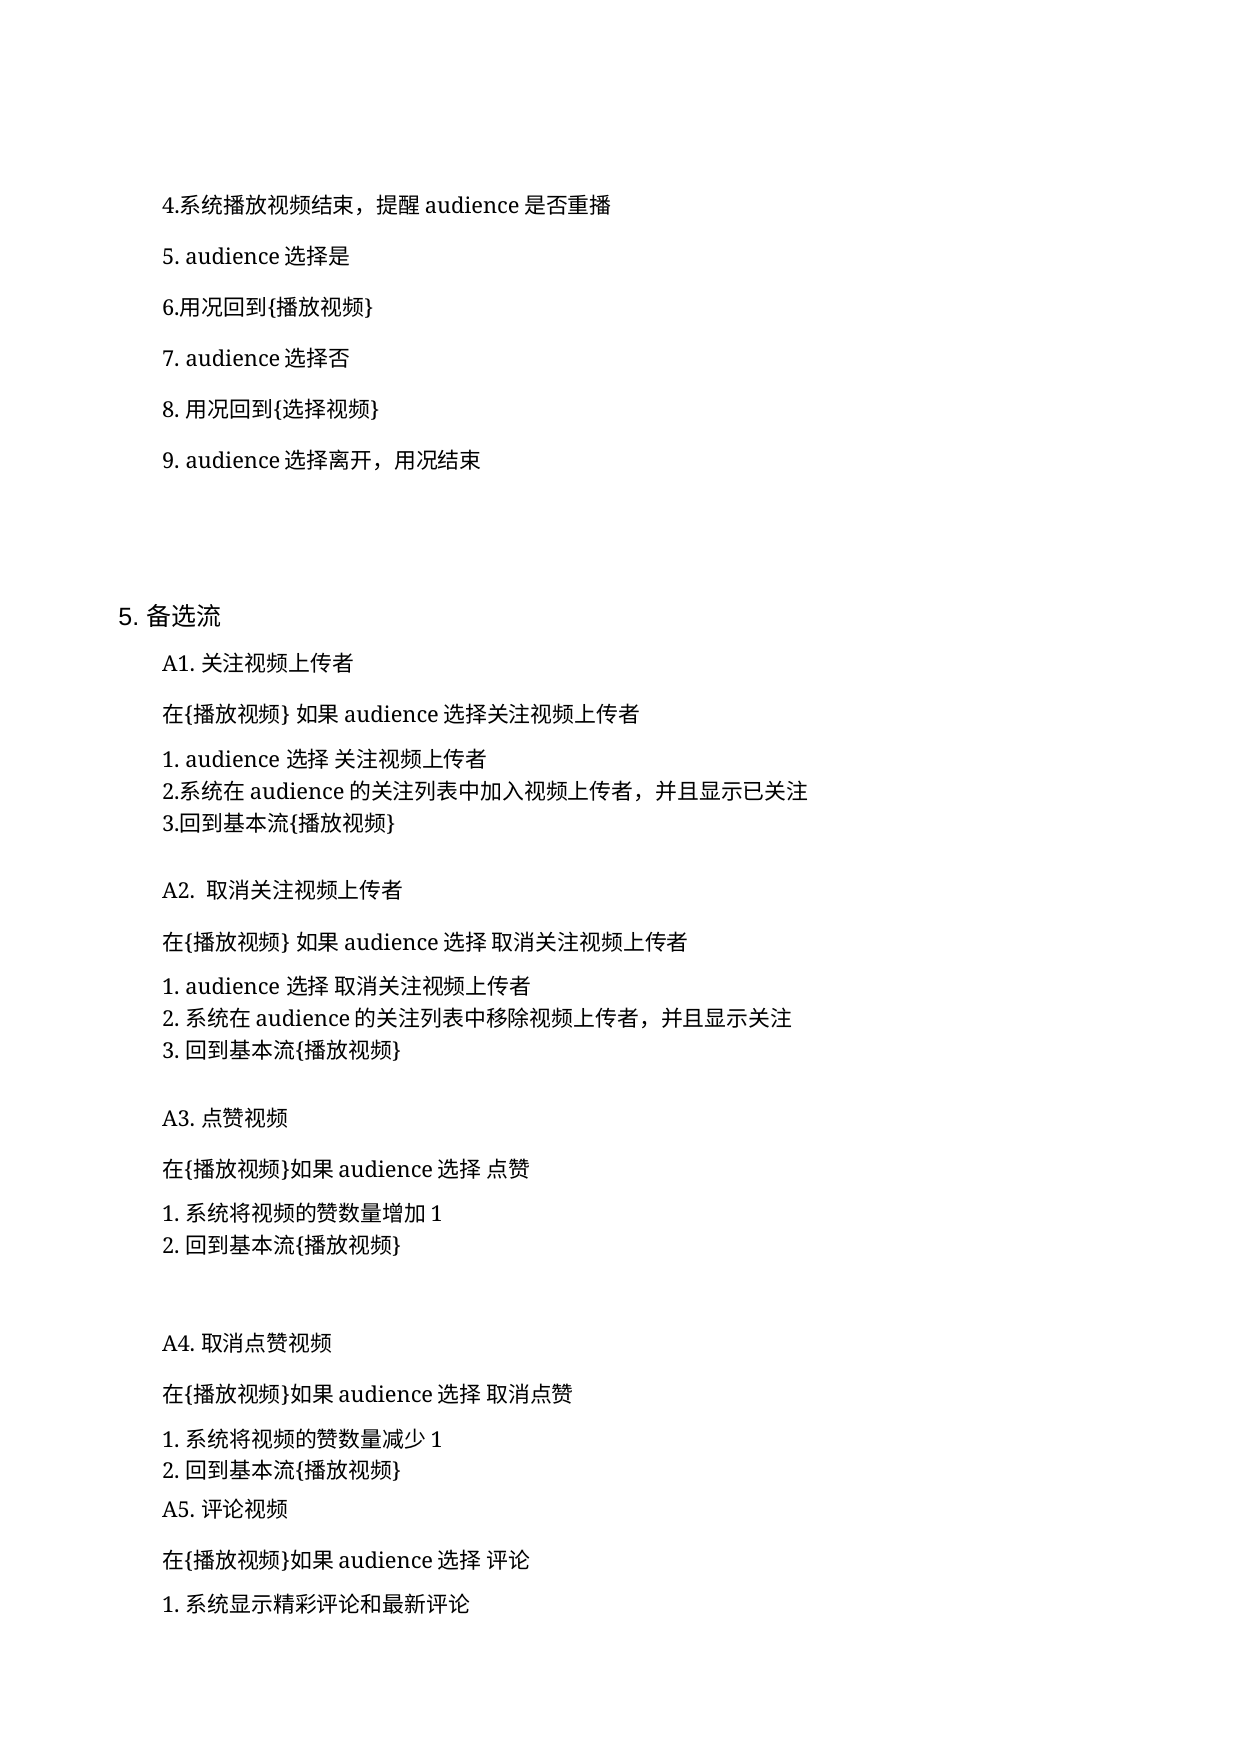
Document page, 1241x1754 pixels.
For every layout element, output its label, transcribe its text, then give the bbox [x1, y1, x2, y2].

text A2. 取消关注视频上传者 [118, 873, 1122, 905]
text 在{播放视频}如果audience选择 评论 [118, 1543, 1122, 1574]
text 在{播放视频} 如果audience选择关注视频上传者 [118, 697, 1122, 729]
text 2. 回到基本流{播放视频} [118, 1453, 1122, 1485]
text 9. audience选择离开，用况结束 [118, 443, 1122, 474]
text 8. 用况回到{选择视频} [118, 392, 1122, 423]
text 在{播放视频}如果audience选择 取消点赞 [118, 1377, 1122, 1409]
text 1. 系统显示精彩评论和最新评论 [118, 1587, 1122, 1619]
text A4. 取消点赞视频 [118, 1326, 1122, 1358]
text 2. 回到基本流{播放视频} [118, 1228, 1122, 1260]
subtitle 备选流 [118, 596, 1122, 633]
text A1. 关注视频上传者 [118, 646, 1122, 678]
text 5. audience选择是 [118, 239, 1122, 270]
text 4.系统播放视频结束，提醒audience是否重播 [118, 188, 1122, 219]
text 1. audience 选择 取消关注视频上传者 [118, 969, 1122, 1001]
text 1. 系统将视频的赞数量增加1 [118, 1196, 1122, 1228]
text 在{播放视频}如果audience选择 点赞 [118, 1152, 1122, 1183]
text 2. 系统在audience的关注列表中移除视频上传者，并且显示关注 [118, 1001, 1122, 1033]
text A3. 点赞视频 [118, 1101, 1122, 1132]
text 3. 回到基本流{播放视频} [118, 1033, 1122, 1064]
text 3.回到基本流{播放视频} [118, 806, 1122, 837]
text 2.系统在audience的关注列表中加入视频上传者，并且显示已关注 [118, 774, 1122, 806]
text 在{播放视频} 如果audience选择 取消关注视频上传者 [118, 924, 1122, 956]
text 6.用况回到{播放视频} [118, 290, 1122, 321]
text 1. 系统将视频的赞数量减少1 [118, 1422, 1122, 1453]
text A5. 评论视频 [118, 1492, 1122, 1523]
text 7. audience选择否 [118, 341, 1122, 372]
text 1. audience 选择 关注视频上传者 [118, 742, 1122, 774]
